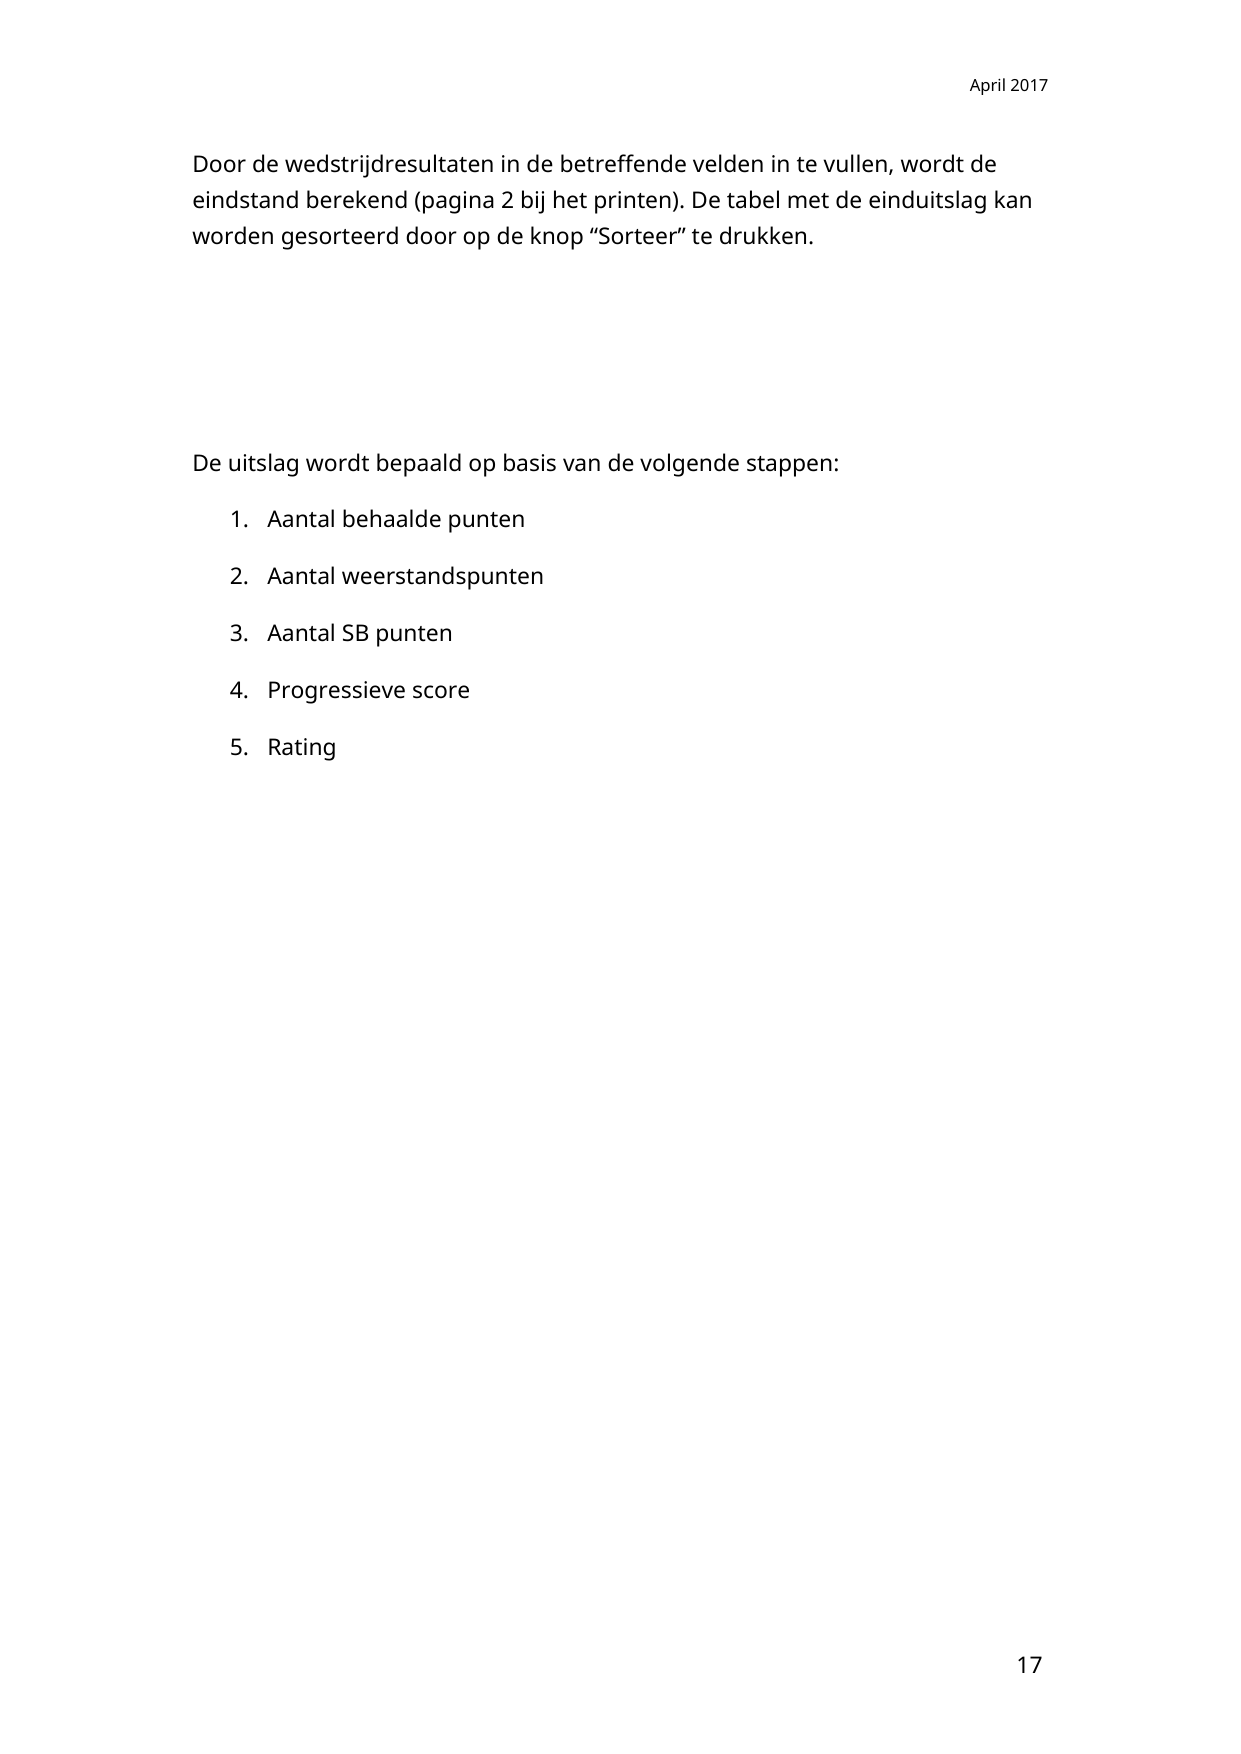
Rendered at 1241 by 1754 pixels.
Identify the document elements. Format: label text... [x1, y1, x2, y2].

list Aantal behaalde punten [229, 503, 1048, 535]
list Progressieve score [229, 674, 1048, 705]
list Aantal SB punten [229, 617, 1048, 648]
text Door de wedstrijdresultaten in de betreffende velden in te vullen, wordt de eindstand berekend (pagina 2 bij het printen). De tabel met de einduitslag kan worden gesorteerd door op de knop “Sorteer” te drukken. [192, 148, 1048, 251]
text De uitslag wordt bepaald op basis van de volgende stappen: [192, 447, 1048, 478]
list Aantal weerstandspunten [229, 560, 1048, 591]
list Rating [229, 731, 1048, 762]
